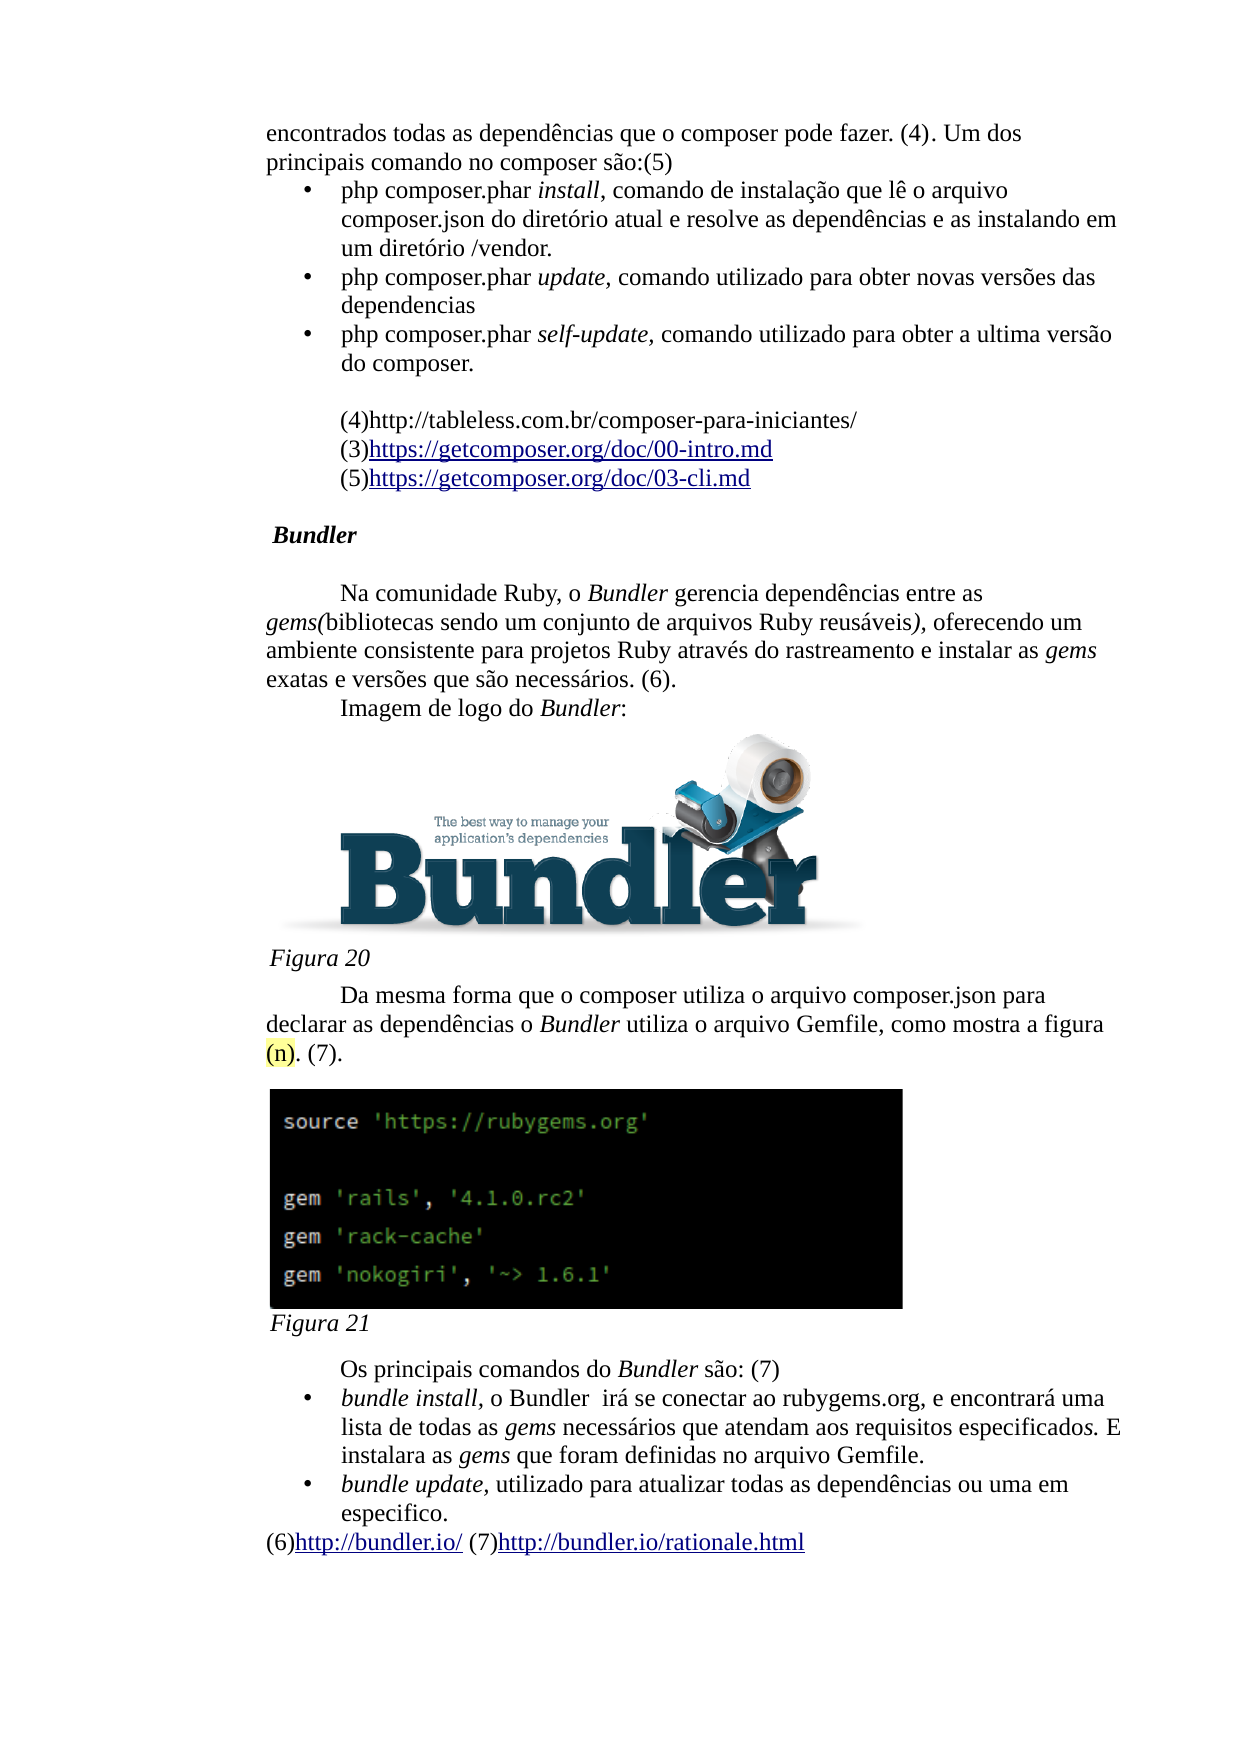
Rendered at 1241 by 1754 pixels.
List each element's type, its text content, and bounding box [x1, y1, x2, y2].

picture [269, 734, 875, 944]
list php composer.phar update, comando utilizado para obter novas versões das dependencias [303, 262, 1122, 319]
list php composer.phar self-update, comando utilizado para obter a ultima versão do composer. [303, 319, 1122, 377]
list php composer.phar install, comando de instalação que lê o arquivo composer.json do diretório atual e resolve as dependências e as instalando em um diretório /vendor. [303, 176, 1122, 262]
text Imagem de logo do Bundler: [118, 693, 1122, 722]
text (4)http://tableless.com.br/composer-para-iniciantes/ [118, 406, 1122, 434]
text Figura 20 [269, 944, 874, 972]
text (3)https://getcomposer.org/doc/00-intro.md [118, 434, 1122, 463]
text Bundler [118, 521, 1122, 549]
list bundle install, o Bundler irá se conectar ao rubygems.org, e encontrará uma lista de todas as gems necessários que atendam aos requisitos especificados. E instalara as gems que foram definidas no arquivo Gemfile. [303, 1383, 1122, 1469]
text (6)http://bundler.io/ (7)http://bundler.io/rationale.html [118, 1527, 1122, 1556]
text Os principais comandos do Bundler são: (7) [118, 1354, 1122, 1383]
text Na comunidade Ruby, o Bundler gerencia dependências entre as gems(bibliotecas sendo um conjunto de arquivos Ruby reusáveis), oferecendo um ambiente consistente para projetos Ruby através do rastreamento e instalar as gems exatas e versões que são necessários. (6). [118, 578, 1122, 693]
text Figura 21 [270, 1309, 903, 1337]
text Da mesma forma que o composer utiliza o arquivo composer.json para declarar as dependências o Bundler utiliza o arquivo Gemfile, como mostra a figura (n). (7). [118, 981, 1122, 1067]
list bundle update, utilizado para atualizar todas as dependências ou uma em especifico. [303, 1469, 1122, 1527]
text (5)https://getcomposer.org/doc/03-cli.md [118, 463, 1122, 492]
text encontrados todas as dependências que o composer pode fazer. (4) . Um dos principais comando no composer são:(5) [118, 118, 1122, 176]
picture [269, 1089, 903, 1309]
